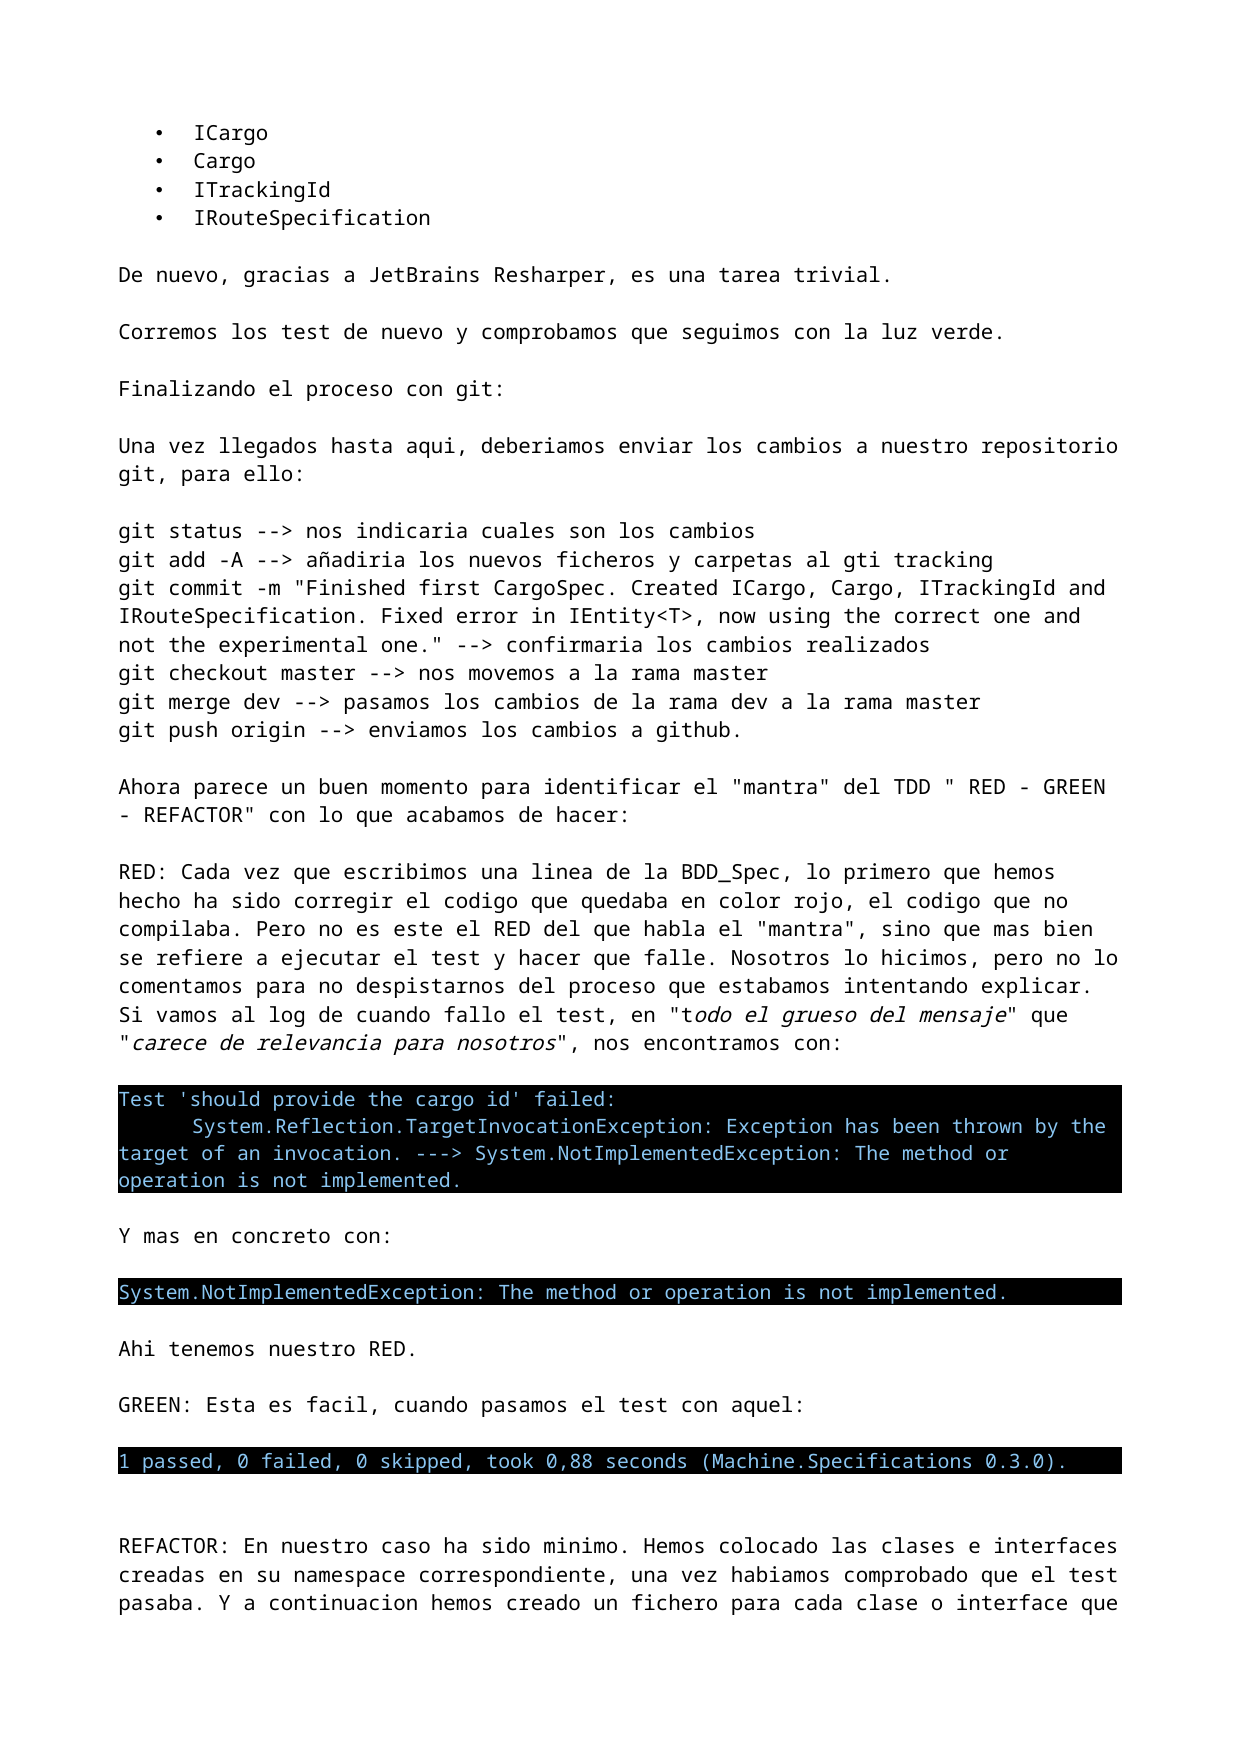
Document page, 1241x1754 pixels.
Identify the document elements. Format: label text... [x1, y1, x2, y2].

text git commit -m "Finished first CargoSpec. Created ICargo, Cargo, ITrackingId and IRouteSpecification. Fixed error in IEntity<T>, now using the correct one and not the experimental one." --> confirmaria los cambios realizados [118, 573, 1122, 658]
text git merge dev --> pasamos los cambios de la rama dev a la rama master [118, 687, 1122, 715]
text System.NotImplementedException: The method or operation is not implemented. [118, 1278, 1122, 1305]
text System.Reflection.TargetInvocationException: Exception has been thrown by the target of an invocation. ---> System.NotImplementedException: The method or operation is not implemented. [118, 1112, 1122, 1193]
text git checkout master --> nos movemos a la rama master [118, 658, 1122, 687]
text De nuevo, gracias a JetBrains Resharper, es una tarea trivial. [118, 260, 1122, 289]
text Ahi tenemos nuestro RED. [118, 1334, 1122, 1362]
list ITrackingId [156, 175, 1122, 203]
text Finalizando el proceso con git: [118, 374, 1122, 402]
text Ahora parece un buen momento para identificar el "mantra" del TDD " RED - GREEN - REFACTOR" con lo que acabamos de hacer: [118, 772, 1122, 829]
text 1 passed, 0 failed, 0 skipped, took 0,88 seconds (Machine.Specifications 0.3.0). [118, 1447, 1122, 1474]
text git add -A --> añadiria los nuevos ficheros y carpetas al gti tracking [118, 545, 1122, 573]
text Test 'should provide the cargo id' failed: [118, 1085, 1122, 1112]
list Cargo [156, 147, 1122, 175]
text Una vez llegados hasta aqui, deberiamos enviar los cambios a nuestro repositorio git, para ello: [118, 431, 1122, 488]
list IRouteSpecification [156, 203, 1122, 232]
text REFACTOR: En nuestro caso ha sido minimo. Hemos colocado las clases e interfaces creadas en su namespace correspondiente, una vez habiamos comprobado que el test pasaba. Y a continuacion hemos creado un fichero para cada clase o interface que [118, 1531, 1122, 1617]
text RED: Cada vez que escribimos una linea de la BDD_Spec, lo primero que hemos hecho ha sido corregir el codigo que quedaba en color rojo, el codigo que no compilaba. Pero no es este el RED del que habla el "mantra", sino que mas bien se refiere a ejecutar el test y hacer que falle. Nosotros lo hicimos, pero no lo comentamos para no despistarnos del proceso que estabamos intentando explicar. Si vamos al log de cuando fallo el test, en "todo el grueso del mensaje" que "carece de relevancia para nosotros", nos encontramos con: [118, 857, 1122, 1057]
text GREEN: Esta es facil, cuando pasamos el test con aquel: [118, 1391, 1122, 1419]
text git push origin --> enviamos los cambios a github. [118, 715, 1122, 744]
text Y mas en concreto con: [118, 1221, 1122, 1250]
list ICargo [156, 118, 1122, 147]
text Corremos los test de nuevo y comprobamos que seguimos con la luz verde. [118, 317, 1122, 346]
text git status --> nos indicaria cuales son los cambios [118, 516, 1122, 545]
